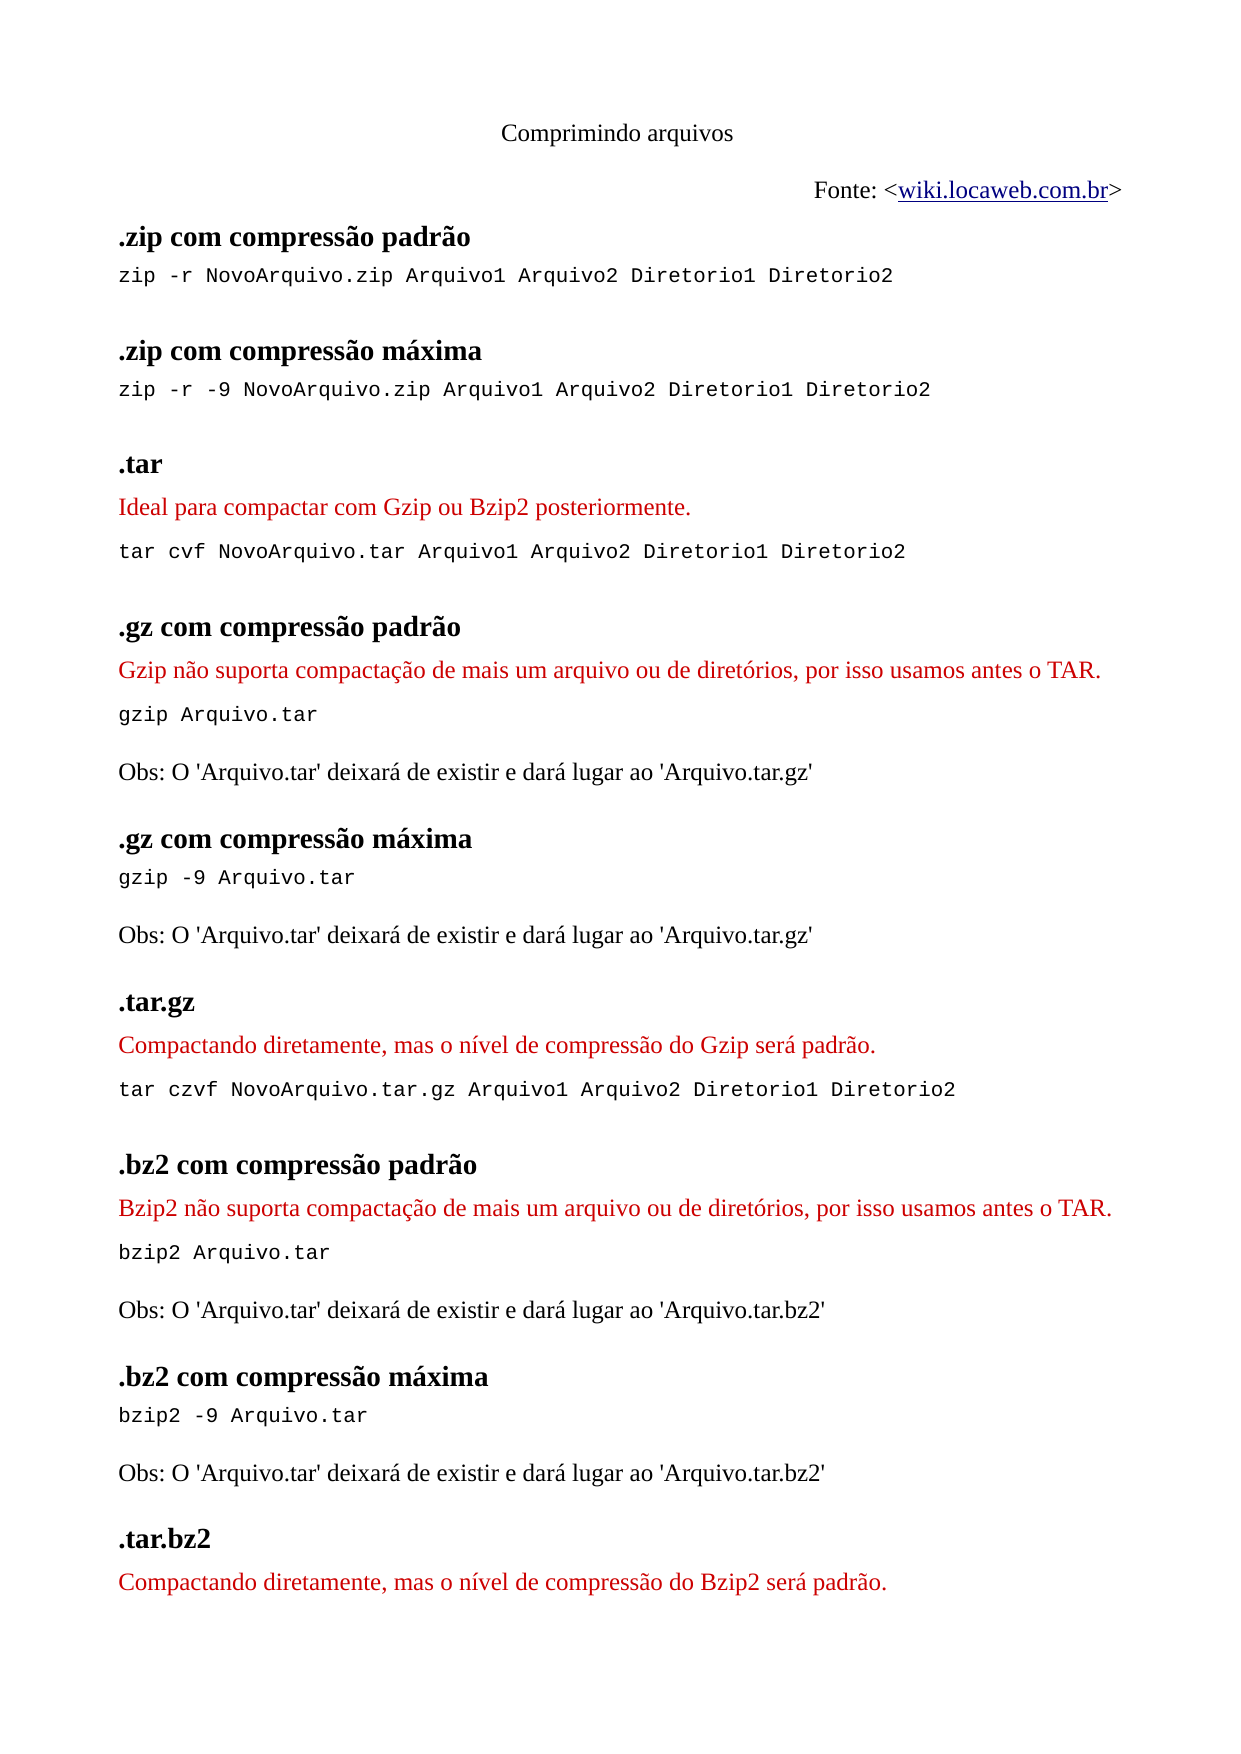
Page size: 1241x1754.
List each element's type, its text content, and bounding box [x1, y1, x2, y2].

subtitle .zip com compressão máxima [118, 333, 1122, 366]
subtitle .bz2 com compressão máxima [118, 1359, 1122, 1392]
subtitle .tar [118, 446, 1122, 480]
text Obs: O 'Arquivo.tar' deixará de existir e dará lugar ao 'Arquivo.tar.bz2' [118, 1458, 1122, 1487]
text zip -r -9 NovoArquivo.zip Arquivo1 Arquivo2 Diretorio1 Diretorio2 [118, 379, 1122, 402]
subtitle .bz2 com compressão padrão [118, 1147, 1122, 1180]
subtitle .tar.gz [118, 984, 1122, 1017]
text tar cvf NovoArquivo.tar Arquivo1 Arquivo2 Diretorio1 Diretorio2 [118, 542, 1122, 565]
text Compactando diretamente, mas o nível de compressão do Bzip2 será padrão. [118, 1567, 1122, 1596]
text Compactando diretamente, mas o nível de compressão do Gzip será padrão. [118, 1030, 1122, 1059]
text Ideal para compactar com Gzip ou Bzip2 posteriormente. [118, 492, 1122, 521]
text Obs: O 'Arquivo.tar' deixará de existir e dará lugar ao 'Arquivo.tar.gz' [118, 757, 1122, 786]
text Gzip não suporta compactação de mais um arquivo ou de diretórios, por isso usamos antes o TAR. [118, 655, 1122, 684]
subtitle .gz com compressão padrão [118, 609, 1122, 643]
text tar czvf NovoArquivo.tar.gz Arquivo1 Arquivo2 Diretorio1 Diretorio2 [118, 1079, 1122, 1103]
text gzip Arquivo.tar [118, 704, 1122, 728]
text zip -r NovoArquivo.zip Arquivo1 Arquivo2 Diretorio1 Diretorio2 [118, 265, 1122, 289]
text bzip2 Arquivo.tar [118, 1242, 1122, 1266]
text Comprimindo arquivos [118, 118, 1122, 147]
subtitle .zip com compressão padrão [118, 219, 1122, 252]
text Obs: O 'Arquivo.tar' deixará de existir e dará lugar ao 'Arquivo.tar.gz' [118, 920, 1122, 949]
text bzip2 -9 Arquivo.tar [118, 1405, 1122, 1428]
subtitle .tar.bz2 [118, 1521, 1122, 1555]
text Obs: O 'Arquivo.tar' deixará de existir e dará lugar ao 'Arquivo.tar.bz2' [118, 1295, 1122, 1324]
text Bzip2 não suporta compactação de mais um arquivo ou de diretórios, por isso usamos antes o TAR. [118, 1193, 1122, 1222]
text Fonte: <wiki.locaweb.com.br> [118, 176, 1122, 204]
text gzip -9 Arquivo.tar [118, 867, 1122, 891]
subtitle .gz com compressão máxima [118, 821, 1122, 855]
